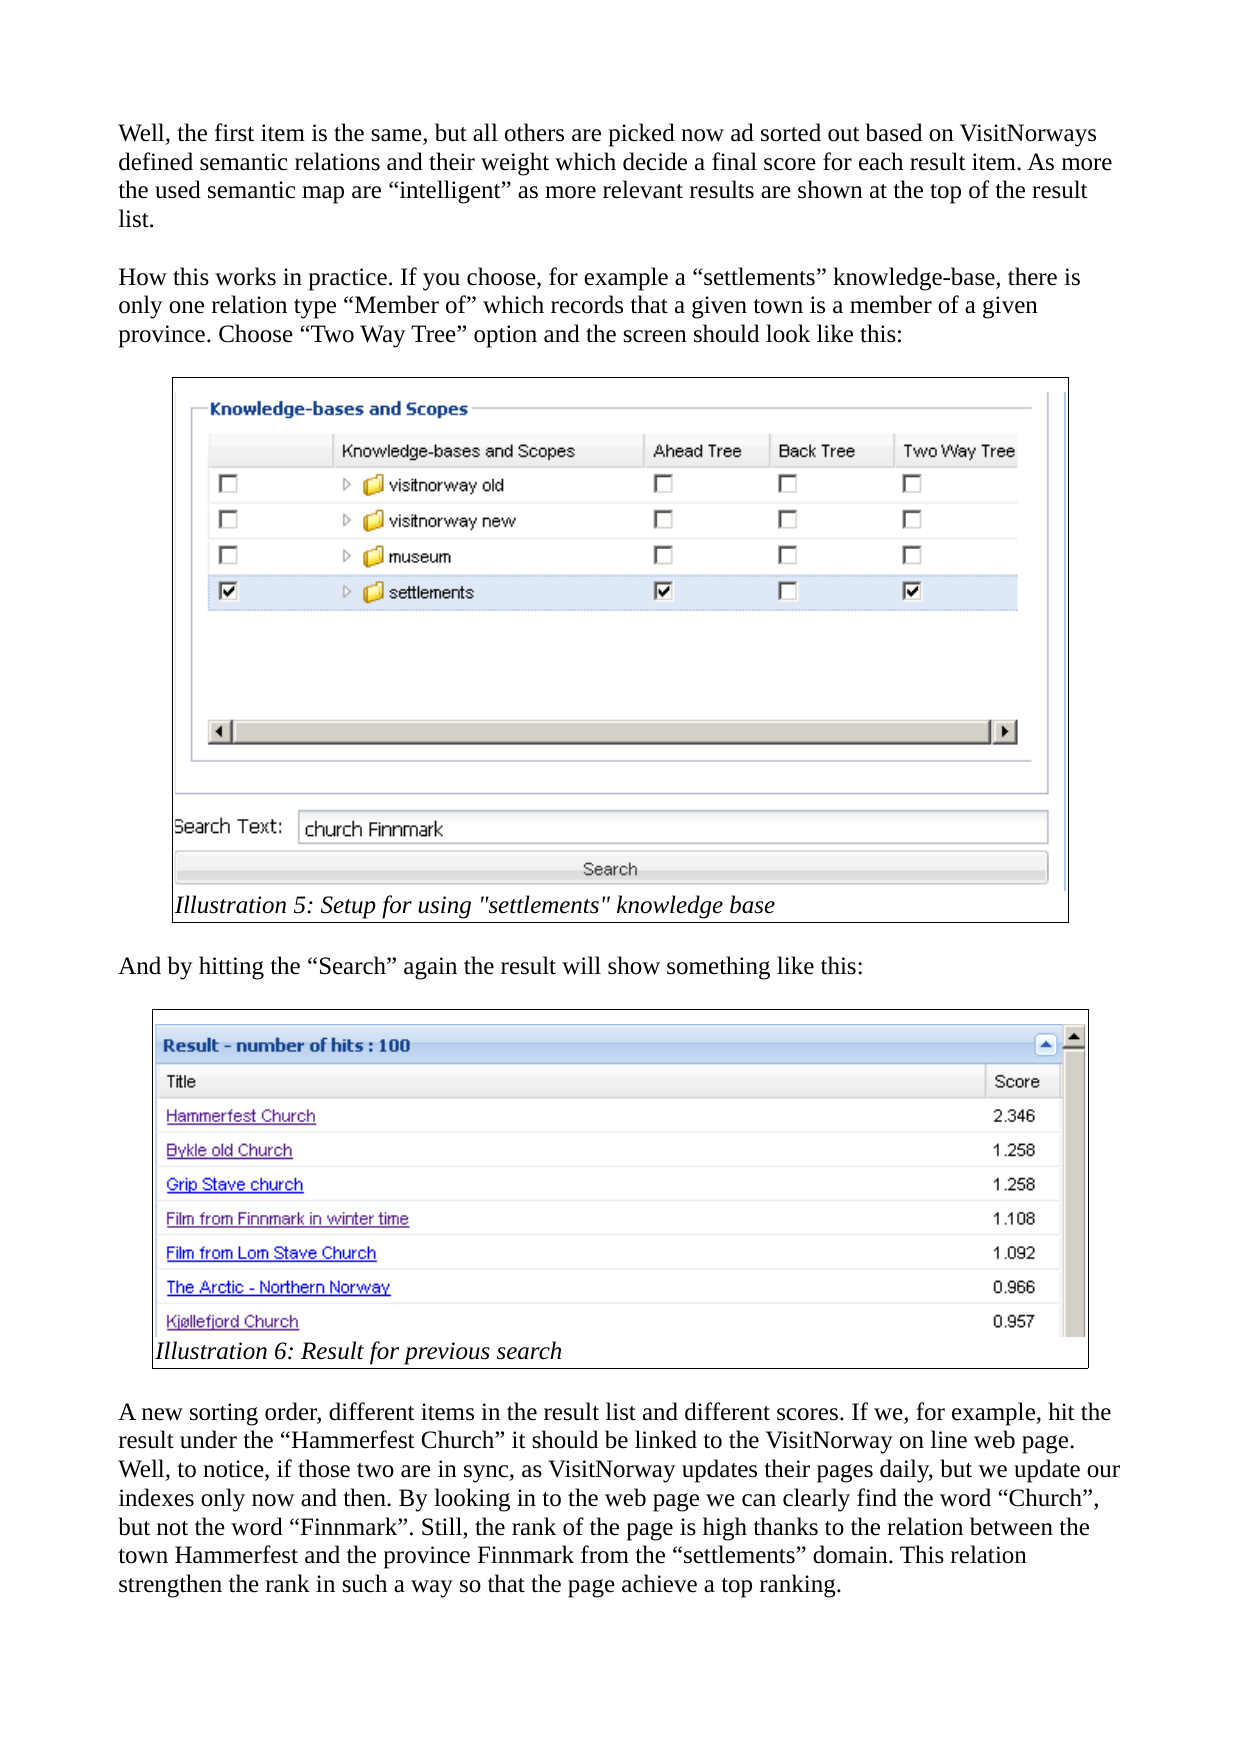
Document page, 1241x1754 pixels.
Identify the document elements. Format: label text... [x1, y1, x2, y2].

text Well, the first item is the same, but all others are picked now ad sorted out based on VisitNorways defined semantic relations and their weight which decide a final score for each result item. As more the used semantic map are “intelligent” as more relevant results are shown at the top of the result list. [118, 118, 1122, 233]
text How this works in practice. If you choose, for example a “settlements” knowledge-base, there is only one relation type “Member of” which records that a given town is a member of a given province. Choose “Two Way Tree” option and the screen should look like this: [118, 262, 1122, 348]
text And by hitting the “Search” again the result will show something like this: [118, 951, 1122, 980]
text Illustration 6: Result for previous search [155, 1337, 1085, 1365]
text A new sorting order, different items in the result list and different scores. If we, for example, hit the result under the “Hammerfest Church” it should be linked to the VisitNorway on line web page. Well, to notice, if those two are in sync, as VisitNorway updates their pages daily, but we update our indexes only now and then. By looking in to the web page we can clearly find the word “Church”, but not the word “Finnmark”. Still, the rank of the page is high thanks to the relation between the town Hammerfest and the province Finnmark from the “settlements” domain. This relation strengthen the rank in such a way so that the page achieve a top ranking. [118, 1397, 1122, 1598]
text Illustration 5: Setup for using "settlements" knowledge base [174, 891, 1065, 919]
picture [155, 1024, 1086, 1337]
picture [174, 392, 1066, 891]
